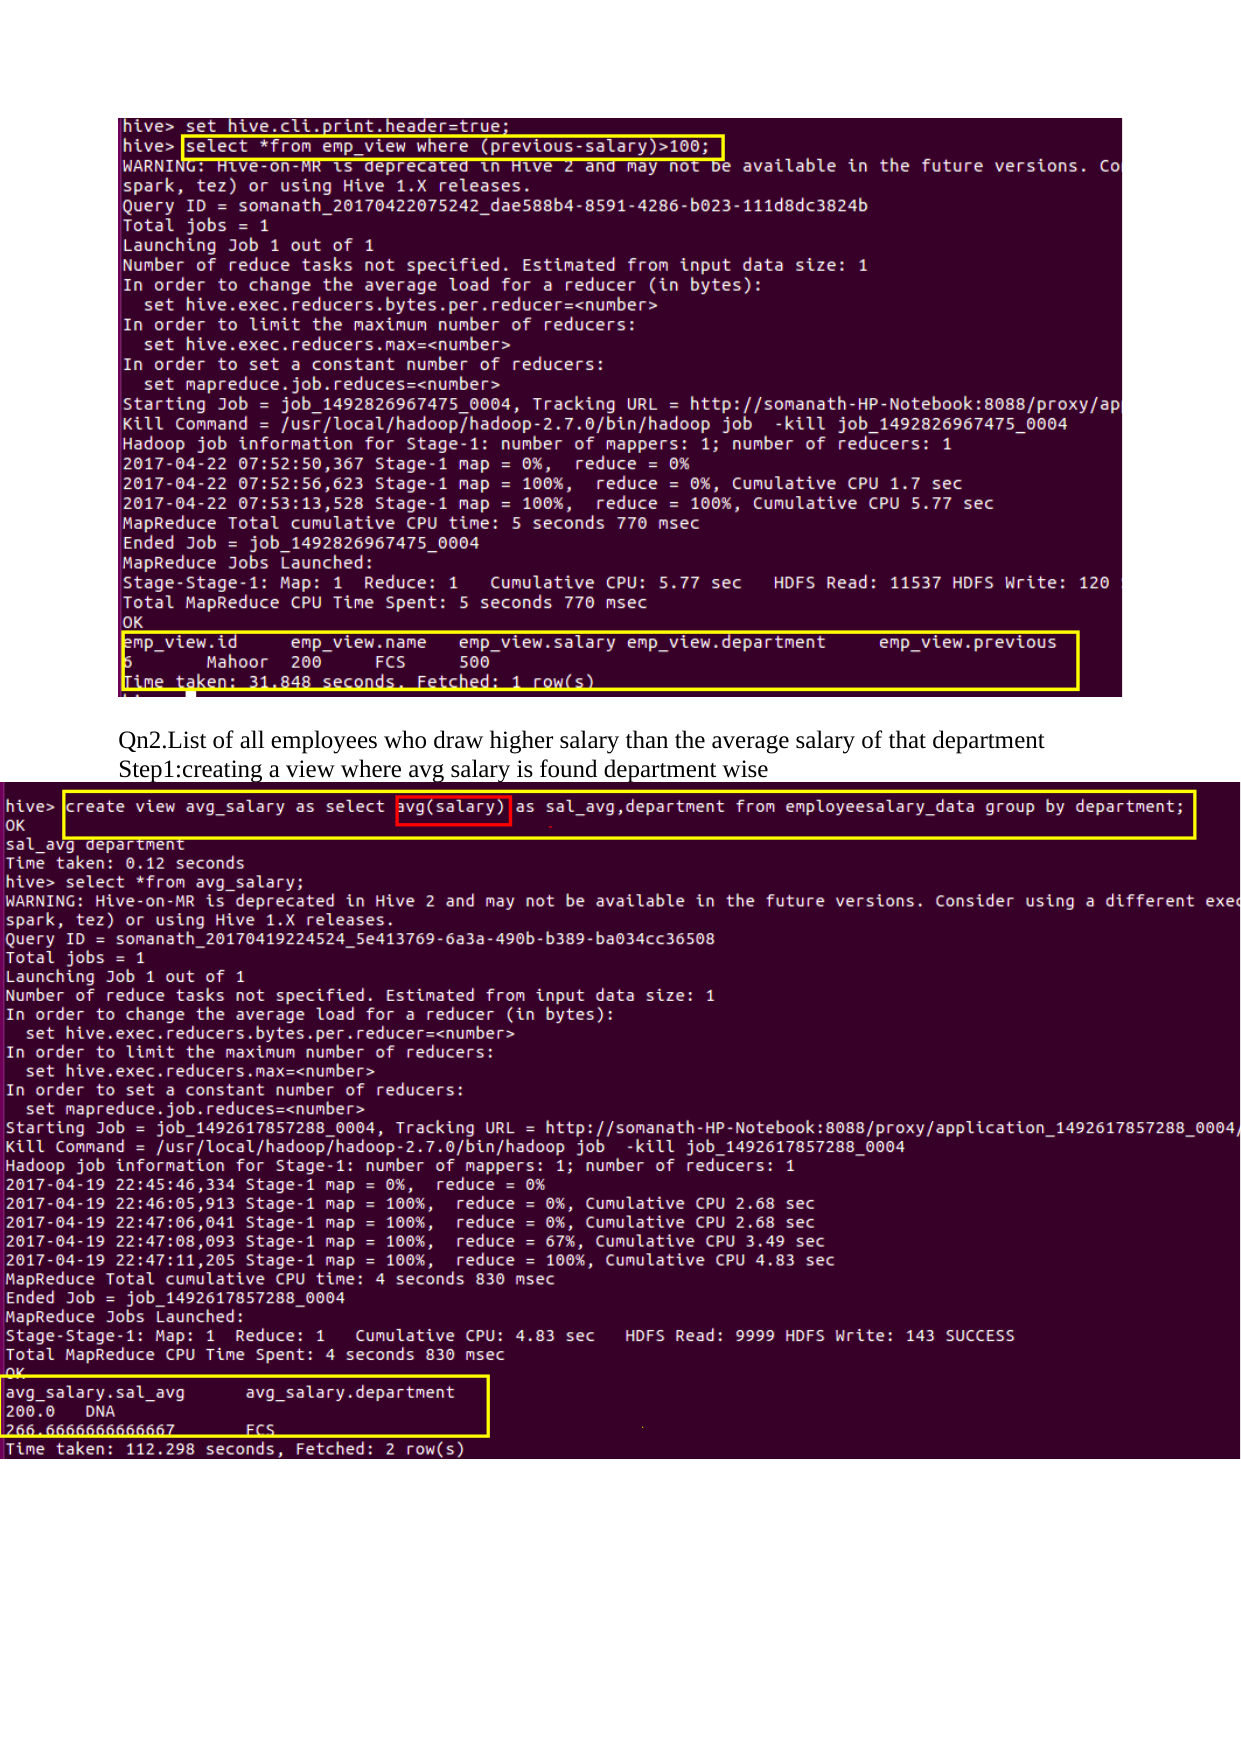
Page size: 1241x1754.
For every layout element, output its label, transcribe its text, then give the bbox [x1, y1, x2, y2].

picture [118, 118, 1123, 697]
picture [0, 782, 1241, 1459]
text Step1:creating a view where avg salary is found department wise [118, 754, 1122, 782]
text Qn2.List of all employees who draw higher salary than the average salary of that department [118, 725, 1122, 754]
